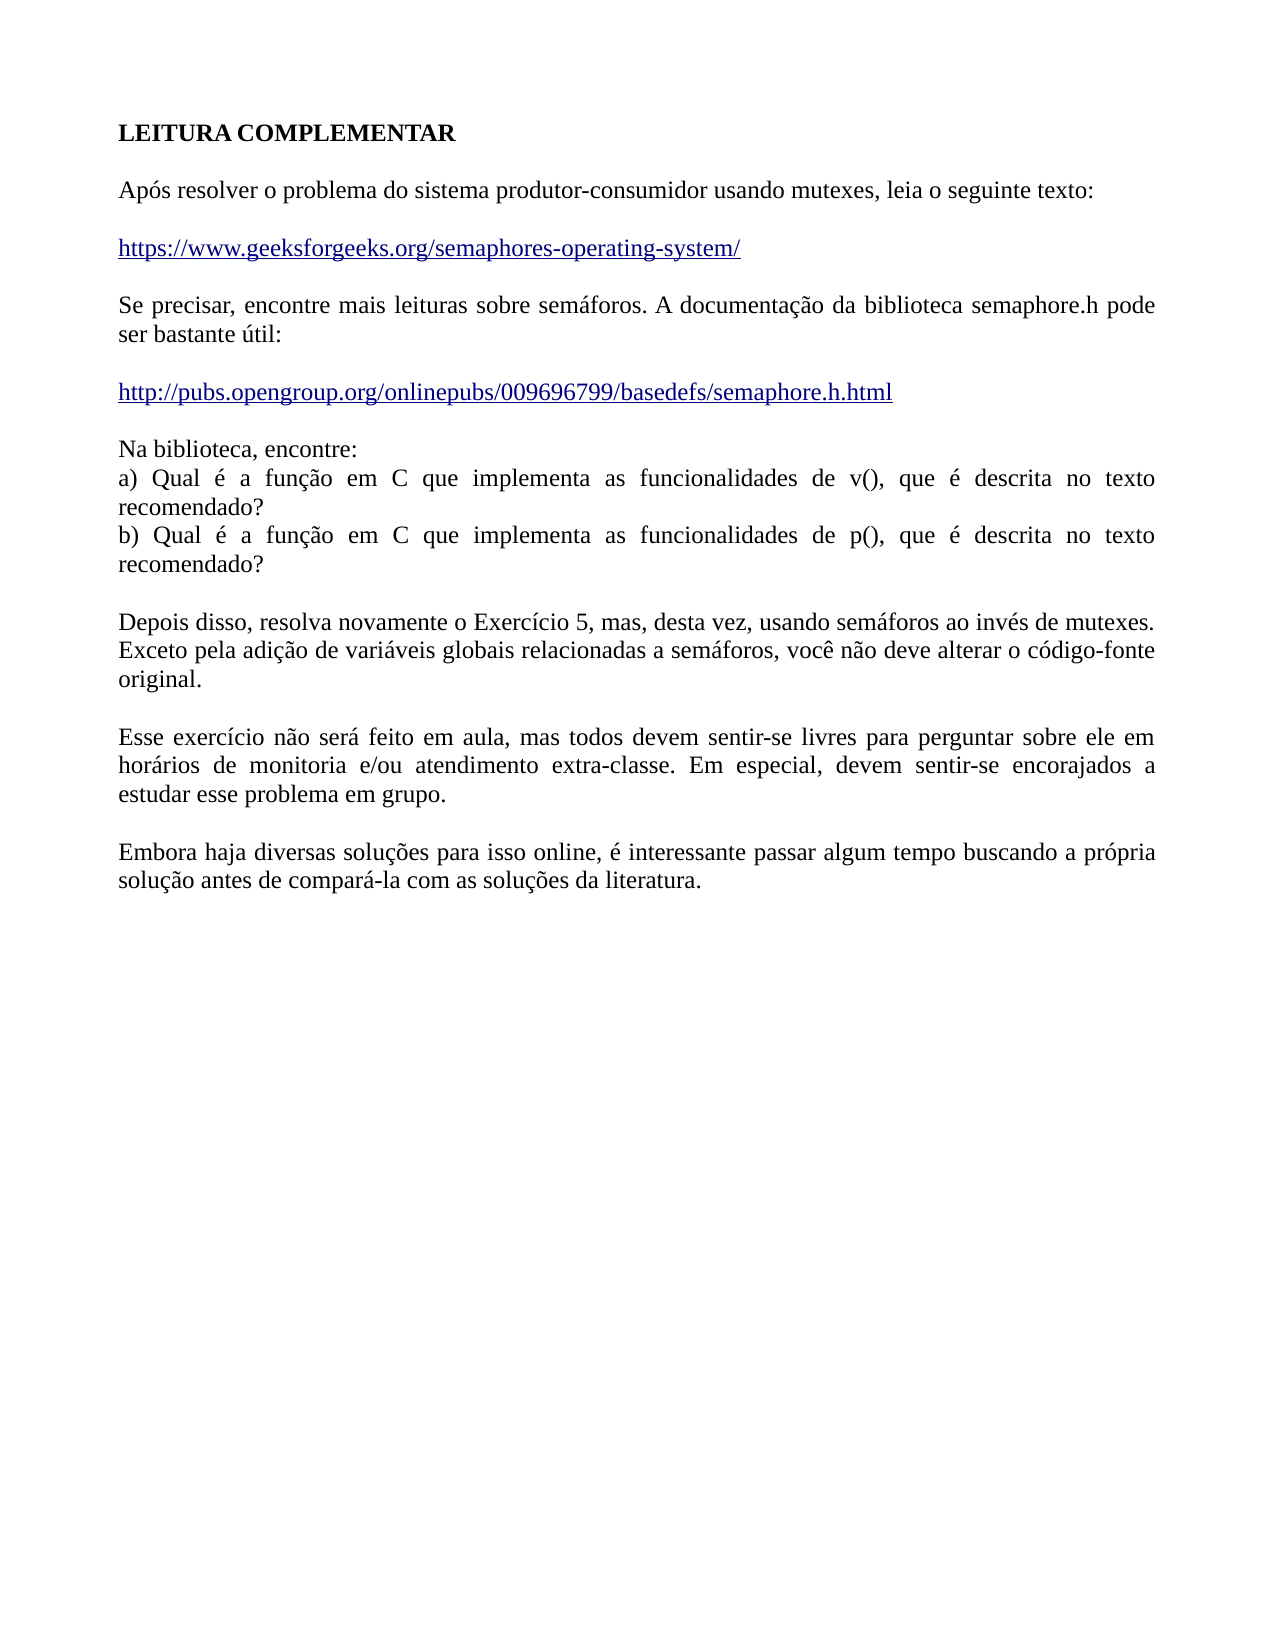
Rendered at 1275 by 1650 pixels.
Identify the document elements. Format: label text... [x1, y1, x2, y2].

text https://www.geeksforgeeks.org/semaphores-operating-system/ [118, 233, 1157, 262]
text http://pubs.opengroup.org/onlinepubs/009696799/basedefs/semaphore.h.html [118, 377, 1157, 406]
text a) Qual é a função em C que implementa as funcionalidades de v(), que é descrita no texto recomendado? [118, 463, 1157, 521]
text Embora haja diversas soluções para isso online, é interessante passar algum tempo buscando a própria solução antes de compará-la com as soluções da literatura. [118, 837, 1157, 894]
text LEITURA COMPLEMENTAR [118, 118, 1157, 147]
text b) Qual é a função em C que implementa as funcionalidades de p(), que é descrita no texto recomendado? [118, 521, 1157, 578]
text Esse exercício não será feito em aula, mas todos devem sentir-se livres para perguntar sobre ele em horários de monitoria e/ou atendimento extra-classe. Em especial, devem sentir-se encorajados a estudar esse problema em grupo. [118, 722, 1157, 808]
text Após resolver o problema do sistema produtor-consumidor usando mutexes, leia o seguinte texto: [118, 176, 1157, 204]
text Se precisar, encontre mais leituras sobre semáforos. A documentação da biblioteca semaphore.h pode ser bastante útil: [118, 291, 1157, 348]
text Na biblioteca, encontre: [118, 434, 1157, 463]
text Depois disso, resolva novamente o Exercício 5, mas, desta vez, usando semáforos ao invés de mutexes. Exceto pela adição de variáveis globais relacionadas a semáforos, você não deve alterar o código-fonte original. [118, 607, 1157, 693]
